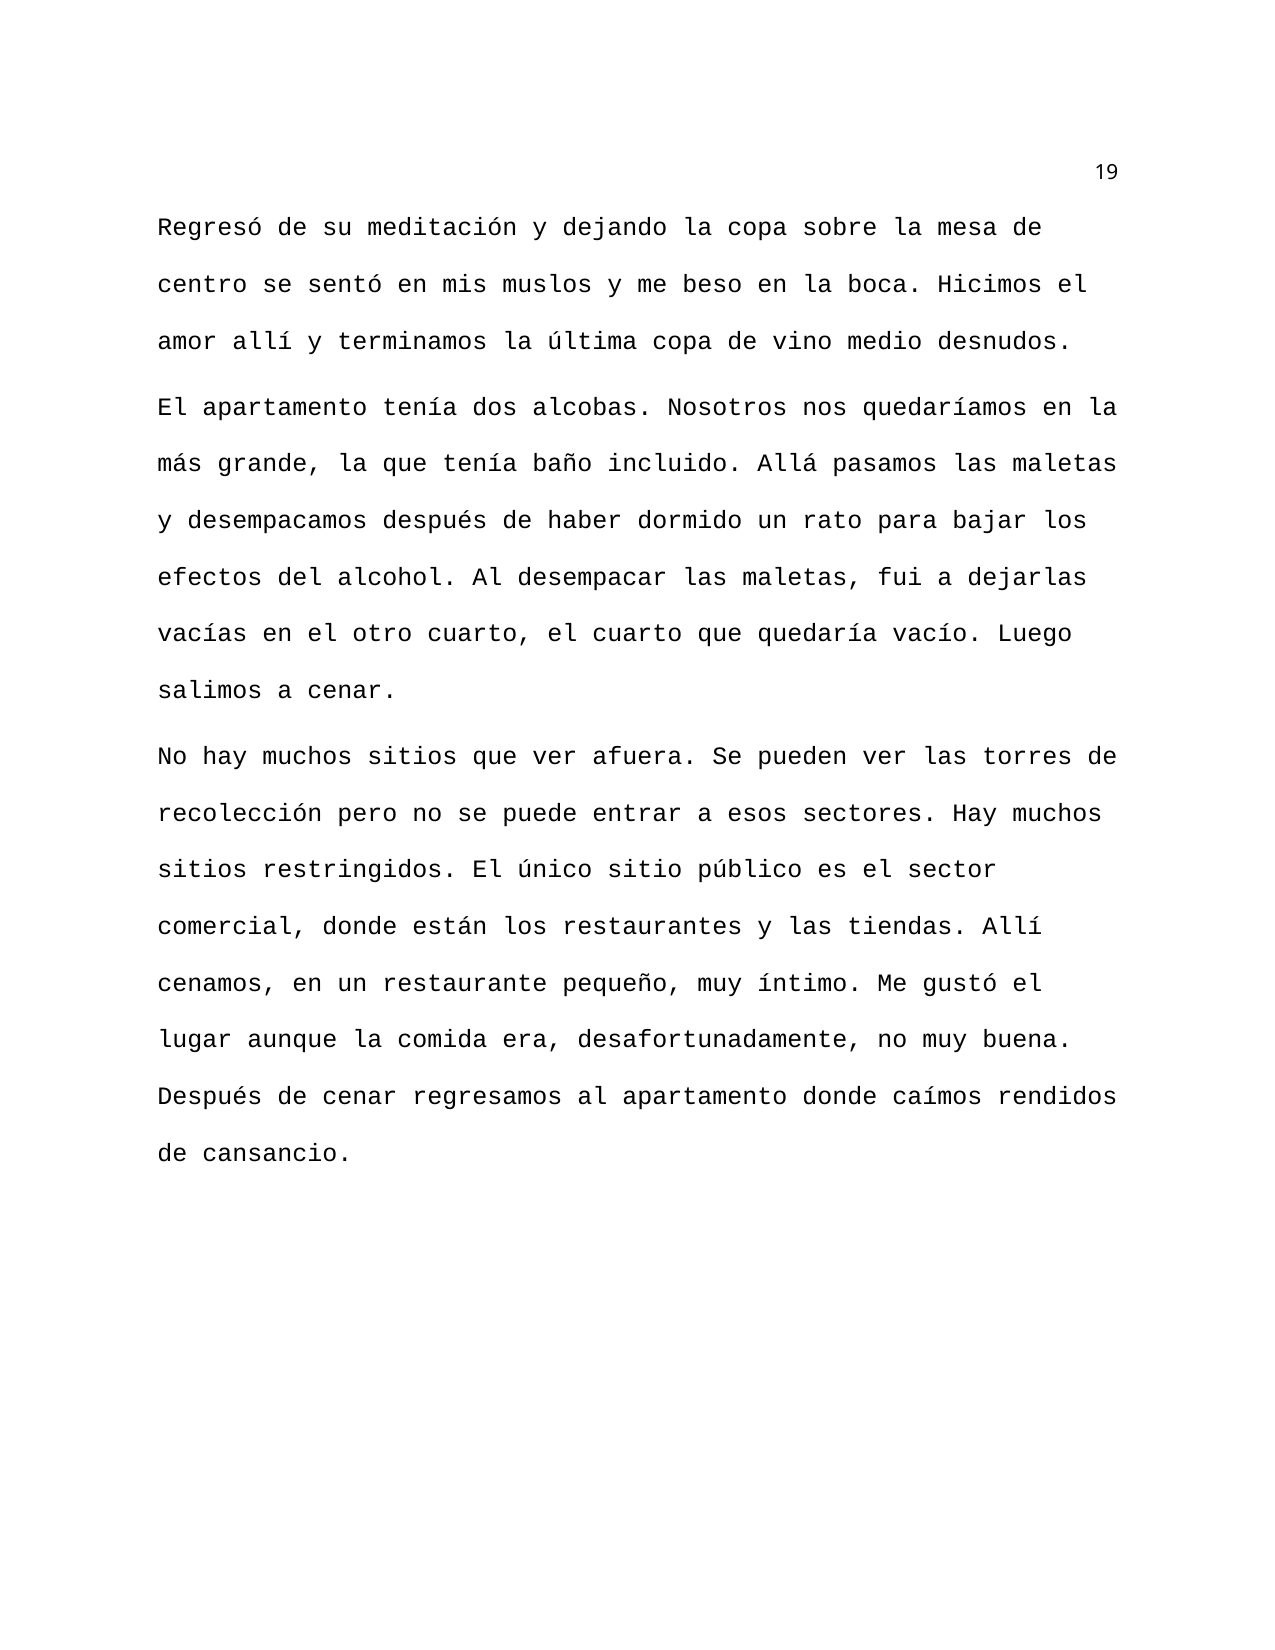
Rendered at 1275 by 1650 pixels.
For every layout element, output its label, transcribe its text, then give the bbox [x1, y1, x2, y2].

text Regresó de su meditación y dejando la copa sobre la mesa de centro se sentó en mis muslos y me beso en la boca. Hicimos el amor allí y terminamos la última copa de vino medio desnudos. [157, 215, 1118, 357]
text El apartamento tenía dos alcobas. Nosotros nos quedaríamos en la más grande, la que tenía baño incluido. Allá pasamos las maletas y desempacamos después de haber dormido un rato para bajar los efectos del alcohol. Al desempacar las maletas, fui a dejarlas vacías en el otro cuarto, el cuarto que quedaría vacío. Luego salimos a cenar. [157, 394, 1118, 706]
text No hay muchos sitios que ver afuera. Se pueden ver las torres de recolección pero no se puede entrar a esos sectores. Hay muchos sitios restringidos. El único sitio público es el sector comercial, donde están los restaurantes y las tiendas. Allí cenamos, en un restaurante pequeño, muy íntimo. Me gustó el lugar aunque la comida era, desafortunadamente, no muy buena. Después de cenar regresamos al apartamento donde caímos rendidos de cansancio. [157, 744, 1118, 1169]
